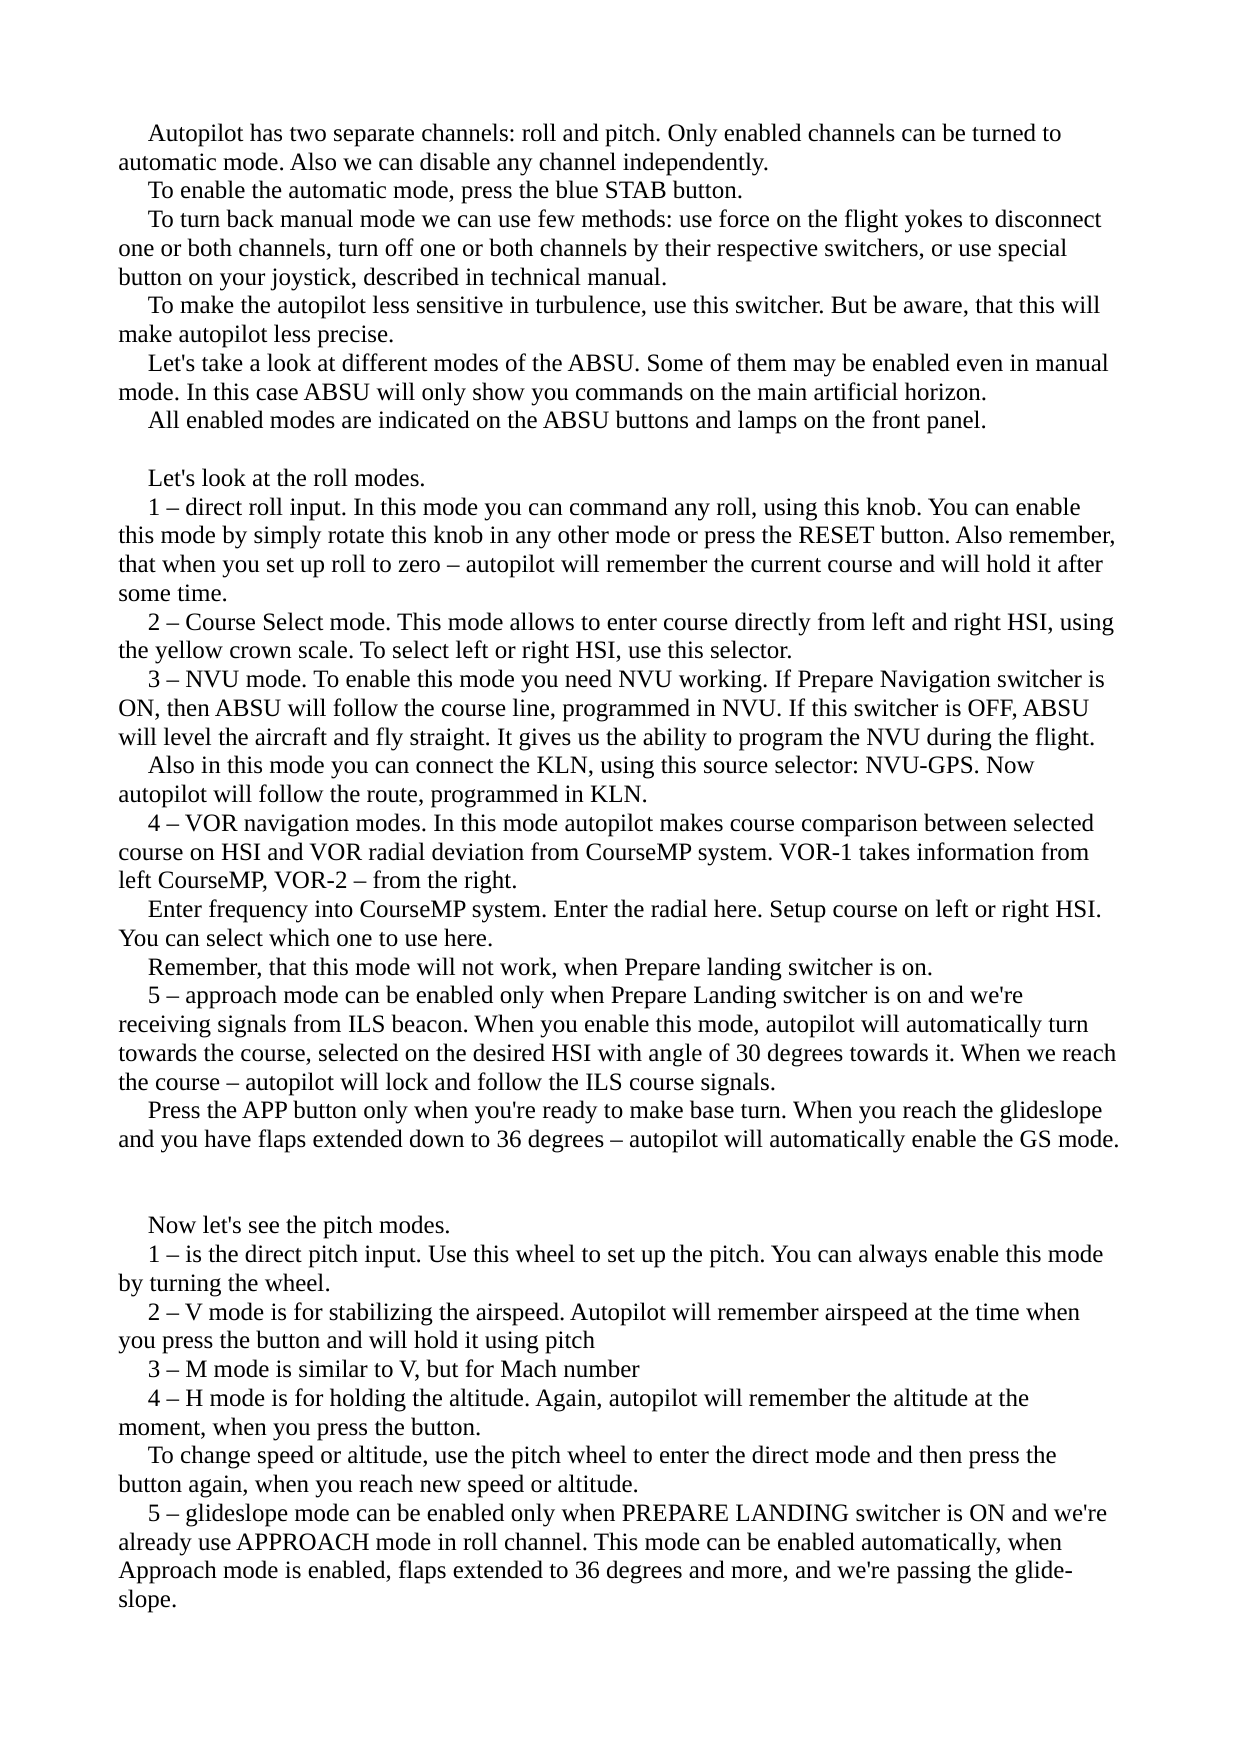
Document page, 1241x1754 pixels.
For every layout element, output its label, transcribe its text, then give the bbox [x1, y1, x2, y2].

text Enter frequency into CourseMP system. Enter the radial here. Setup course on left or right HSI. You can select which one to use here. [118, 894, 1122, 952]
text Remember, that this mode will not work, when Prepare landing switcher is on. [118, 952, 1122, 981]
text To make the autopilot less sensitive in turbulence, use this switcher. But be aware, that this will make autopilot less precise. [118, 291, 1122, 348]
text To turn back manual mode we can use few methods: use force on the flight yokes to disconnect one or both channels, turn off one or both channels by their respective switchers, or use special button on your joystick, described in technical manual. [118, 204, 1122, 291]
text To change speed or altitude, use the pitch wheel to enter the direct mode and then press the button again, when you reach new speed or altitude. [118, 1441, 1122, 1498]
text Now let's see the pitch modes. [118, 1211, 1122, 1239]
text 3 – M mode is similar to V, but for Mach number [118, 1354, 1122, 1383]
text 4 – VOR navigation modes. In this mode autopilot makes course comparison between selected course on HSI and VOR radial deviation from CourseMP system. VOR-1 takes information from left CourseMP, VOR-2 – from the right. [118, 808, 1122, 894]
text Press the APP button only when you're ready to make base turn. When you reach the glideslope and you have flaps extended down to 36 degrees – autopilot will automatically enable the GS mode. [118, 1096, 1122, 1153]
text 5 – approach mode can be enabled only when Prepare Landing switcher is on and we're receiving signals from ILS beacon. When you enable this mode, autopilot will automatically turn towards the course, selected on the desired HSI with angle of 30 degrees towards it. When we reach the course – autopilot will lock and follow the ILS course signals. [118, 981, 1122, 1096]
text 3 – NVU mode. To enable this mode you need NVU working. If Prepare Navigation switcher is ON, then ABSU will follow the course line, programmed in NVU. If this switcher is OFF, ABSU will level the aircraft and fly straight. It gives us the ability to program the NVU during the flight. [118, 664, 1122, 751]
text All enabled modes are indicated on the ABSU buttons and lamps on the front panel. [118, 406, 1122, 434]
text 5 – glideslope mode can be enabled only when PREPARE LANDING switcher is ON and we're already use APPROACH mode in roll channel. This mode can be enabled automatically, when Approach mode is enabled, flaps extended to 36 degrees and more, and we're passing the glide-slope. [118, 1498, 1122, 1613]
text 1 – is the direct pitch input. Use this wheel to set up the pitch. You can always enable this mode by turning the wheel. [118, 1239, 1122, 1297]
text To enable the automatic mode, press the blue STAB button. [118, 176, 1122, 204]
text Autopilot has two separate channels: roll and pitch. Only enabled channels can be turned to automatic mode. Also we can disable any channel independently. [118, 118, 1122, 176]
text Also in this mode you can connect the KLN, using this source selector: NVU-GPS. Now autopilot will follow the route, programmed in KLN. [118, 751, 1122, 808]
text Let's look at the roll modes. [118, 463, 1122, 492]
text Let's take a look at different modes of the ABSU. Some of them may be enabled even in manual mode. In this case ABSU will only show you commands on the main artificial horizon. [118, 348, 1122, 406]
text 1 – direct roll input. In this mode you can command any roll, using this knob. You can enable this mode by simply rotate this knob in any other mode or press the RESET button. Also remember, that when you set up roll to zero – autopilot will remember the current course and will hold it after some time. [118, 492, 1122, 607]
text 4 – H mode is for holding the altitude. Again, autopilot will remember the altitude at the moment, when you press the button. [118, 1383, 1122, 1441]
text 2 – Course Select mode. This mode allows to enter course directly from left and right HSI, using the yellow crown scale. To select left or right HSI, use this selector. [118, 607, 1122, 664]
text 2 – V mode is for stabilizing the airspeed. Autopilot will remember airspeed at the time when you press the button and will hold it using pitch [118, 1297, 1122, 1354]
